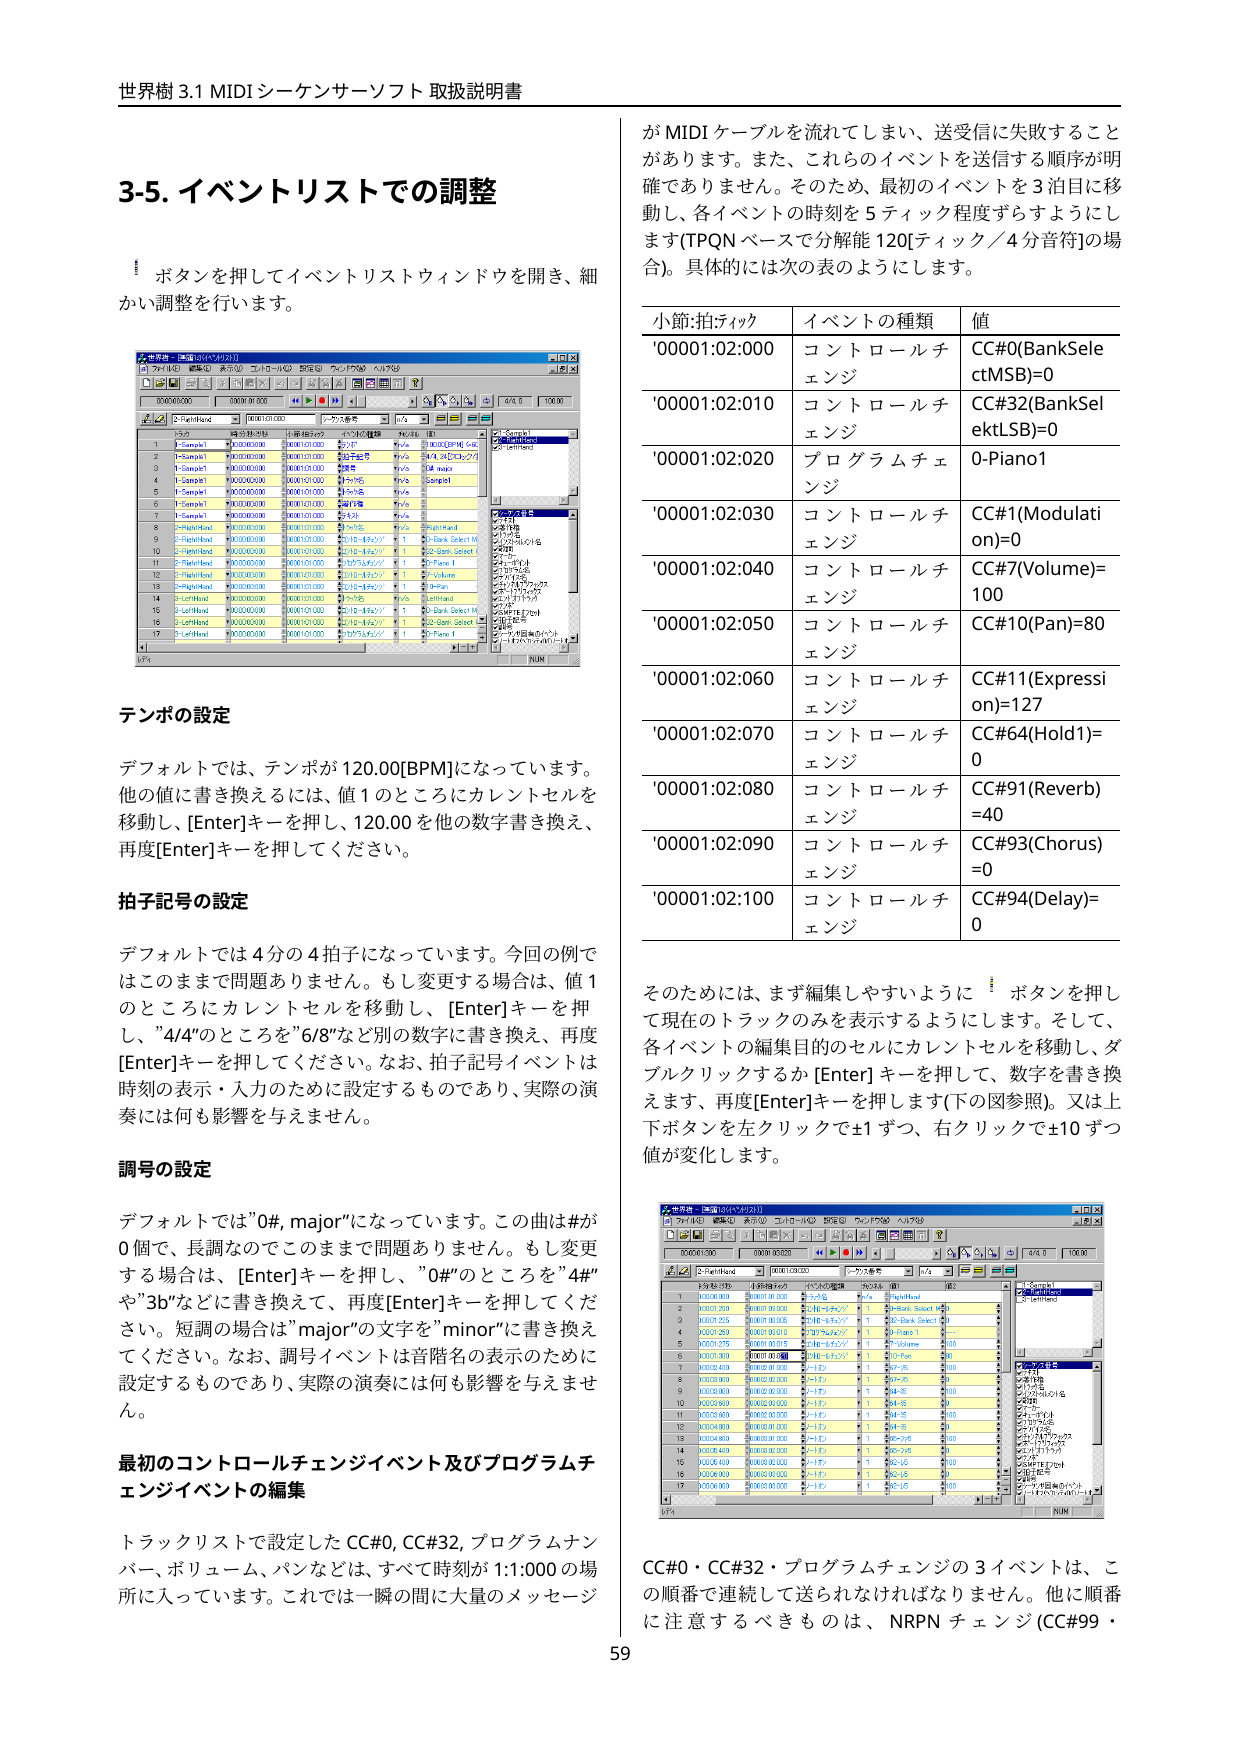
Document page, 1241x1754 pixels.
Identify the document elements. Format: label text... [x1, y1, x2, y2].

table_cell コントロールチェンジ [793, 721, 960, 774]
text デフォルトでは4分の4拍子になっています。今回の例ではこのままで問題ありません。もし変更する場合は、値1のところにカレントセルを移動し、[Enter]キーを押し、”4/4”のところを”6/8”など別の数字に書き換え、再度[Enter]キーを押してください。なお、拍子記号イベントは時刻の表示・入力のために設定するものであり、実際の演奏には何も影響を与えません。 [118, 940, 598, 1129]
text 最初のコントロールチェンジイベント及びプログラムチェンジイベントの編集 [118, 1448, 598, 1503]
picture [134, 350, 581, 667]
table_cell CC#64(Hold1)=0 [961, 721, 1120, 774]
table_cell '00001:02:030 [642, 501, 792, 554]
table_cell CC#32(BankSelektLSB)=0 [961, 391, 1120, 444]
table_cell CC#93(Chorus)=0 [961, 831, 1120, 884]
picture [134, 258, 138, 275]
table_cell コントロールチェンジ [793, 501, 960, 554]
table_cell CC#7(Volume)=100 [961, 556, 1120, 609]
table_cell CC#11(Expression)=127 [961, 666, 1120, 719]
text ボタンを押してイベントリストウィンドウを開き、細かい調整を行います。 [118, 249, 598, 316]
table_cell コントロールチェンジ [793, 831, 960, 884]
table_header 小節:拍:ﾃｨｯｸ [642, 307, 792, 333]
table_cell '00001:02:090 [642, 831, 792, 884]
text トラックリストで設定したCC#0, CC#32, プログラムナンバー、ボリューム、パンなどは、すべて時刻が1:1:000の場所に入っています。これでは一瞬の間に大量のメッセージ [118, 1528, 598, 1609]
table_cell '00001:02:100 [642, 886, 792, 939]
table_cell プログラムチェンジ [793, 446, 960, 499]
table_cell '00001:02:020 [642, 446, 792, 499]
text がMIDIケーブルを流れてしまい、送受信に失敗することがあります。また、これらのイベントを送信する順序が明確でありません。そのため、最初のイベントを3泊目に移動し、各イベントの時刻を5ティック程度ずらすようにします(TPQNベースで分解能120[ティック／4分音符]の場合)。具体的には次の表のようにします。 [642, 118, 1122, 280]
picture [658, 1202, 1105, 1519]
text 調号の設定 [118, 1154, 598, 1181]
table_cell '00001:02:010 [642, 391, 792, 444]
text そのためには、まず編集しやすいようにボタンを押して現在のトラックのみを表示するようにします。そして、各イベントの編集目的のセルにカレントセルを移動し、ダブルクリックするか [Enter] キーを押して、数字を書き換えます、再度[Enter]キーを押します(下の図参照)。又は上下ボタンを左クリックで±1ずつ、右クリックで±10ずつ値が変化します。 [642, 966, 1122, 1168]
table_cell CC#94(Delay)=0 [961, 886, 1120, 939]
table_header イベントの種類 [793, 307, 960, 333]
table_cell 0-Piano1 [961, 446, 1120, 499]
subtitle 3-5. イベントリストでの調整 [118, 169, 598, 211]
table_cell '00001:02:080 [642, 776, 792, 829]
table_cell '00001:02:060 [642, 666, 792, 719]
table_cell コントロールチェンジ [793, 666, 960, 719]
text テンポの設定 [118, 701, 598, 728]
text 拍子記号の設定 [118, 887, 598, 914]
table_cell '00001:02:000 [642, 336, 792, 389]
text デフォルトでは、テンポが120.00[BPM]になっています。他の値に書き換えるには、値1のところにカレントセルを移動し、[Enter]キーを押し、120.00を他の数字書き換え、再度[Enter]キーを押してください。 [118, 754, 598, 862]
table_header 値 [961, 307, 1120, 333]
table_cell '00001:02:050 [642, 611, 792, 664]
table_cell CC#0(BankSelectMSB)=0 [961, 336, 1120, 389]
table_cell '00001:02:040 [642, 556, 792, 609]
text デフォルトでは”0#, major”になっています。この曲は#が0個で、長調なのでこのままで問題ありません。もし変更する場合は、[Enter]キーを押し、”0#”のところを”4#”や”3b”などに書き換えて、再度[Enter]キーを押してください。短調の場合は”major”の文字を”minor”に書き換えてください。なお、調号イベントは音階名の表示のために設定するものであり、実際の演奏には何も影響を与えません。 [118, 1207, 598, 1423]
table_cell コントロールチェンジ [793, 611, 960, 664]
table_cell CC#10(Pan)=80 [961, 611, 1120, 664]
table_cell CC#91(Reverb)=40 [961, 776, 1120, 829]
table_cell コントロールチェンジ [793, 886, 960, 939]
table_cell コントロールチェンジ [793, 391, 960, 444]
table_cell コントロールチェンジ [793, 556, 960, 609]
text CC#0・CC#32・プログラムチェンジの3イベントは、この順番で連続して送られなければなりません。他に順番に注意するべきものは、NRPNチェンジ(CC#99・ [642, 1553, 1122, 1634]
table_cell CC#1(Modulation)=0 [961, 501, 1120, 554]
table_cell '00001:02:070 [642, 721, 792, 774]
table_cell コントロールチェンジ [793, 776, 960, 829]
table_cell コントロールチェンジ [793, 336, 960, 389]
